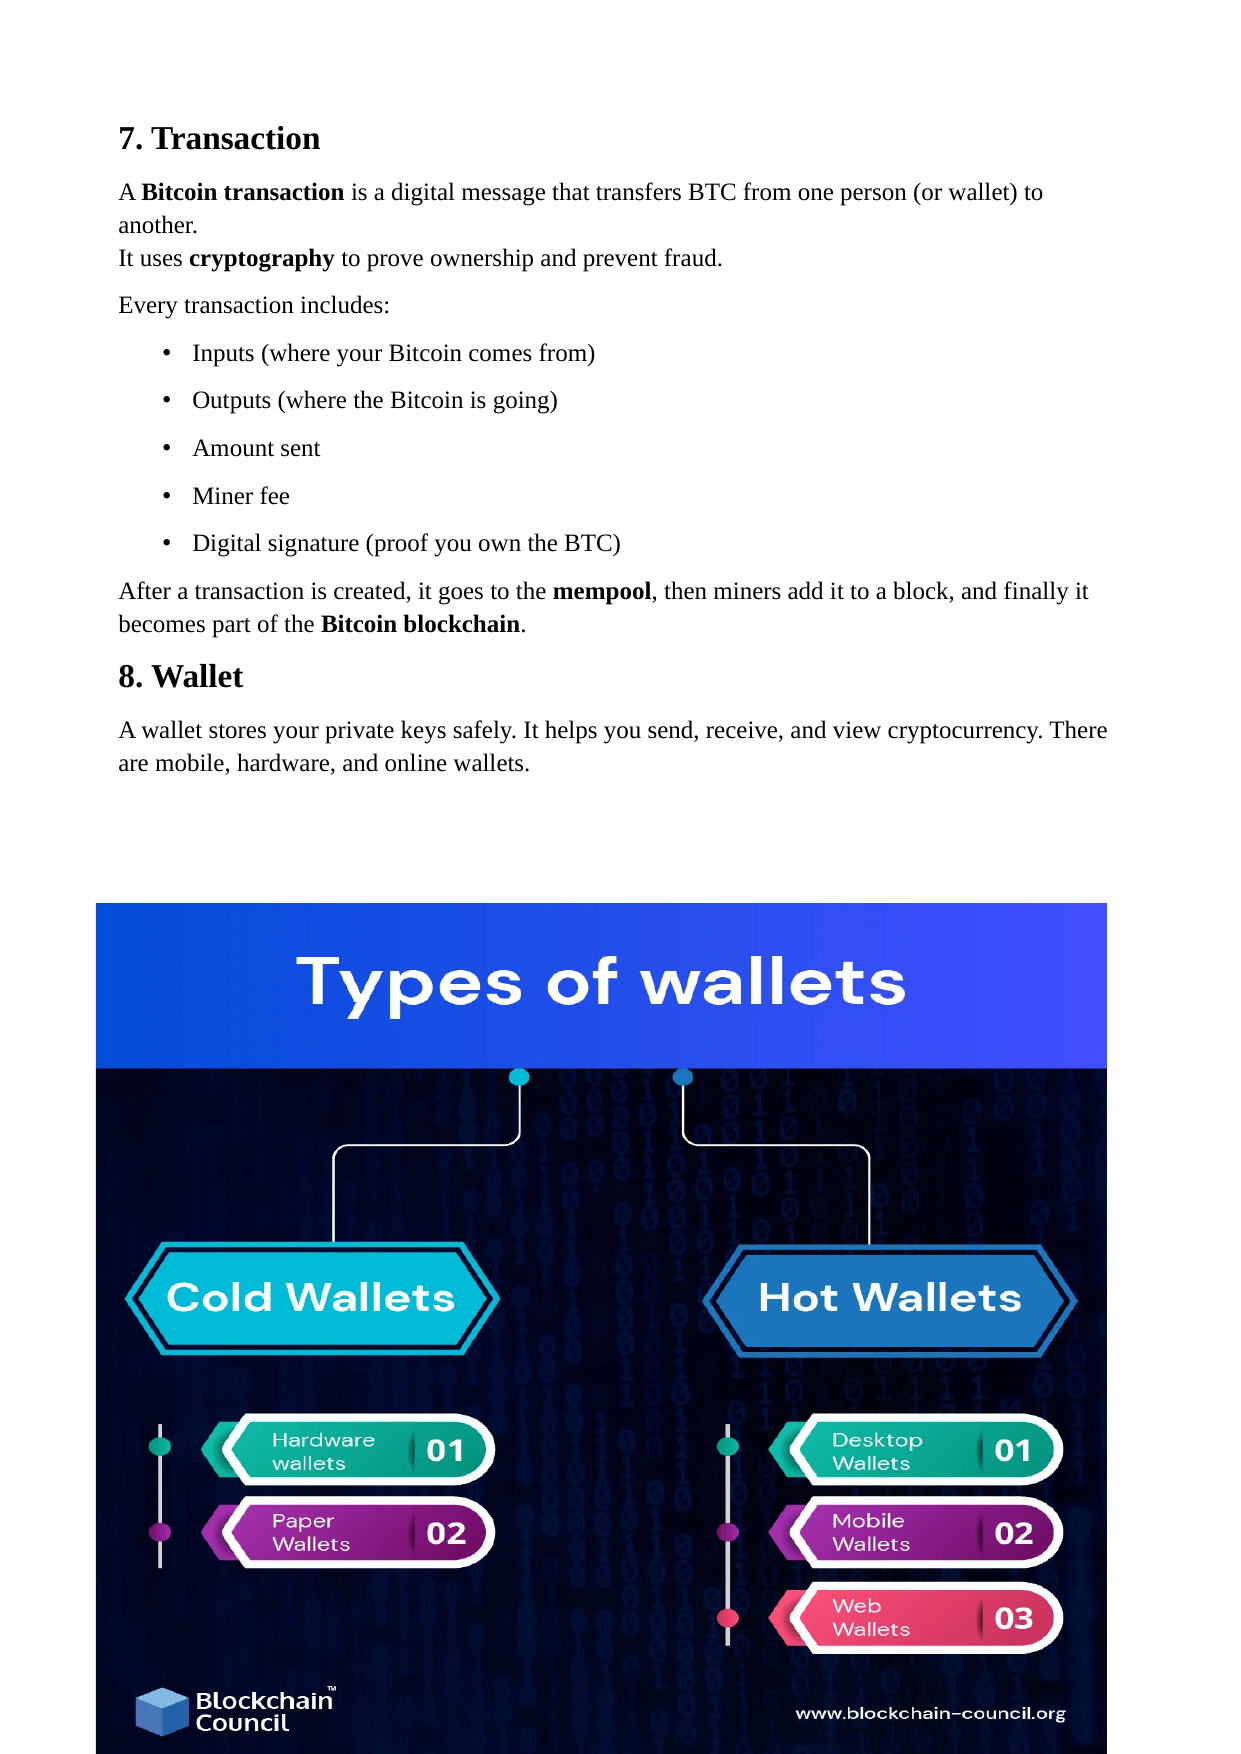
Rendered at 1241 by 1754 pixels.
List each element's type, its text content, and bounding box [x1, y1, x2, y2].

picture [95, 903, 1107, 1754]
list Miner fee [162, 481, 1122, 509]
text 8. Wallet [118, 657, 1122, 695]
text 7. Transaction [118, 118, 1122, 156]
list Inputs (where your Bitcoin comes from) [162, 338, 1122, 367]
text A Bitcoin transaction is a digital message that transfers BTC from one person (or wallet) to another. It uses cryptography to prove ownership and prevent fraud. [118, 177, 1122, 272]
text Every transaction includes: [118, 290, 1122, 319]
text After a transaction is created, it goes to the mempool, then miners add it to a block, and finally it becomes part of the Bitcoin blockchain. [118, 576, 1122, 638]
list Outputs (where the Bitcoin is going) [162, 386, 1122, 414]
list Digital signature (proof you own the BTC) [162, 528, 1122, 557]
list Amount sent [162, 433, 1122, 462]
text A wallet stores your private keys safely. It helps you send, receive, and view cryptocurrency. There are mobile, hardware, and online wallets. [118, 715, 1122, 777]
